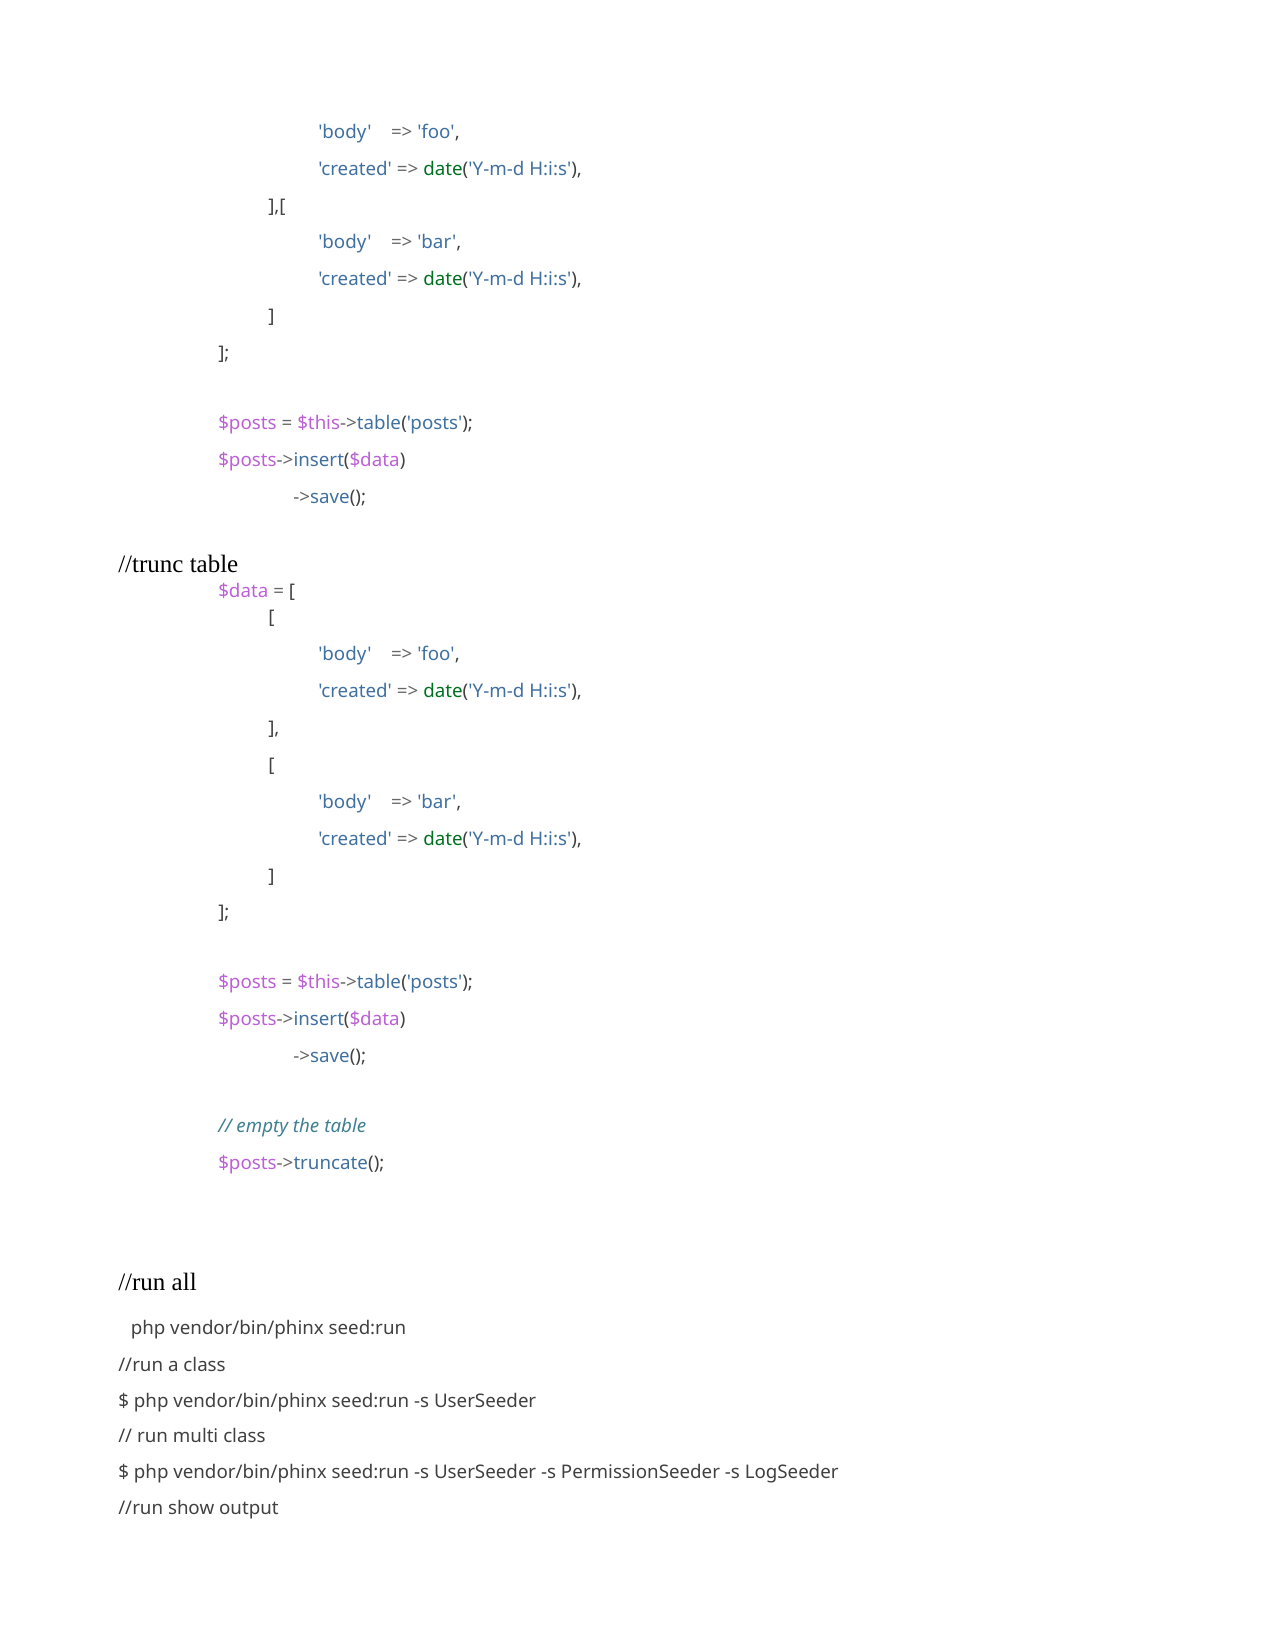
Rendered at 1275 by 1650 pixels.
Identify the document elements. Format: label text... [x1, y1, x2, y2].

text // empty the table [118, 1112, 1157, 1139]
text //run all [118, 1267, 1157, 1295]
text ],[ [118, 192, 1157, 218]
text ->save(); [118, 1042, 1157, 1069]
text //run a class [118, 1351, 1157, 1377]
text // run multi class [118, 1423, 1157, 1448]
text ] [118, 302, 1157, 329]
text $posts = $this->table('posts'); [118, 969, 1157, 995]
text $ php vendor/bin/phinx seed:run -s UserSeeder -s PermissionSeeder -s LogSeeder [118, 1458, 1157, 1484]
text ->save(); [118, 483, 1157, 509]
text $posts->truncate(); [118, 1149, 1157, 1176]
text [ [118, 751, 1157, 778]
text $posts = $this->table('posts'); [118, 409, 1157, 436]
text 'created' => date('Y-m-d H:i:s'), [118, 825, 1157, 851]
text 'body' => 'bar', [118, 788, 1157, 814]
text //run show output [118, 1494, 1157, 1519]
text 'body' => 'foo', [118, 641, 1157, 667]
text ] [118, 862, 1157, 888]
text ]; [118, 339, 1157, 366]
text ]; [118, 899, 1157, 925]
text ], [118, 714, 1157, 741]
text 'created' => date('Y-m-d H:i:s'), [118, 155, 1157, 181]
text 'body' => 'foo', [118, 118, 1157, 144]
text [ [118, 604, 1157, 630]
text $posts->insert($data) [118, 1006, 1157, 1032]
text 'created' => date('Y-m-d H:i:s'), [118, 677, 1157, 704]
text //trunc table [118, 549, 1157, 577]
text $data = [ [118, 577, 1157, 604]
text $posts->insert($data) [118, 446, 1157, 472]
text 'created' => date('Y-m-d H:i:s'), [118, 266, 1157, 292]
text $ php vendor/bin/phinx seed:run -s UserSeeder [118, 1387, 1157, 1412]
text php vendor/bin/phinx seed:run [118, 1314, 1157, 1341]
text 'body' => 'bar', [118, 229, 1157, 255]
